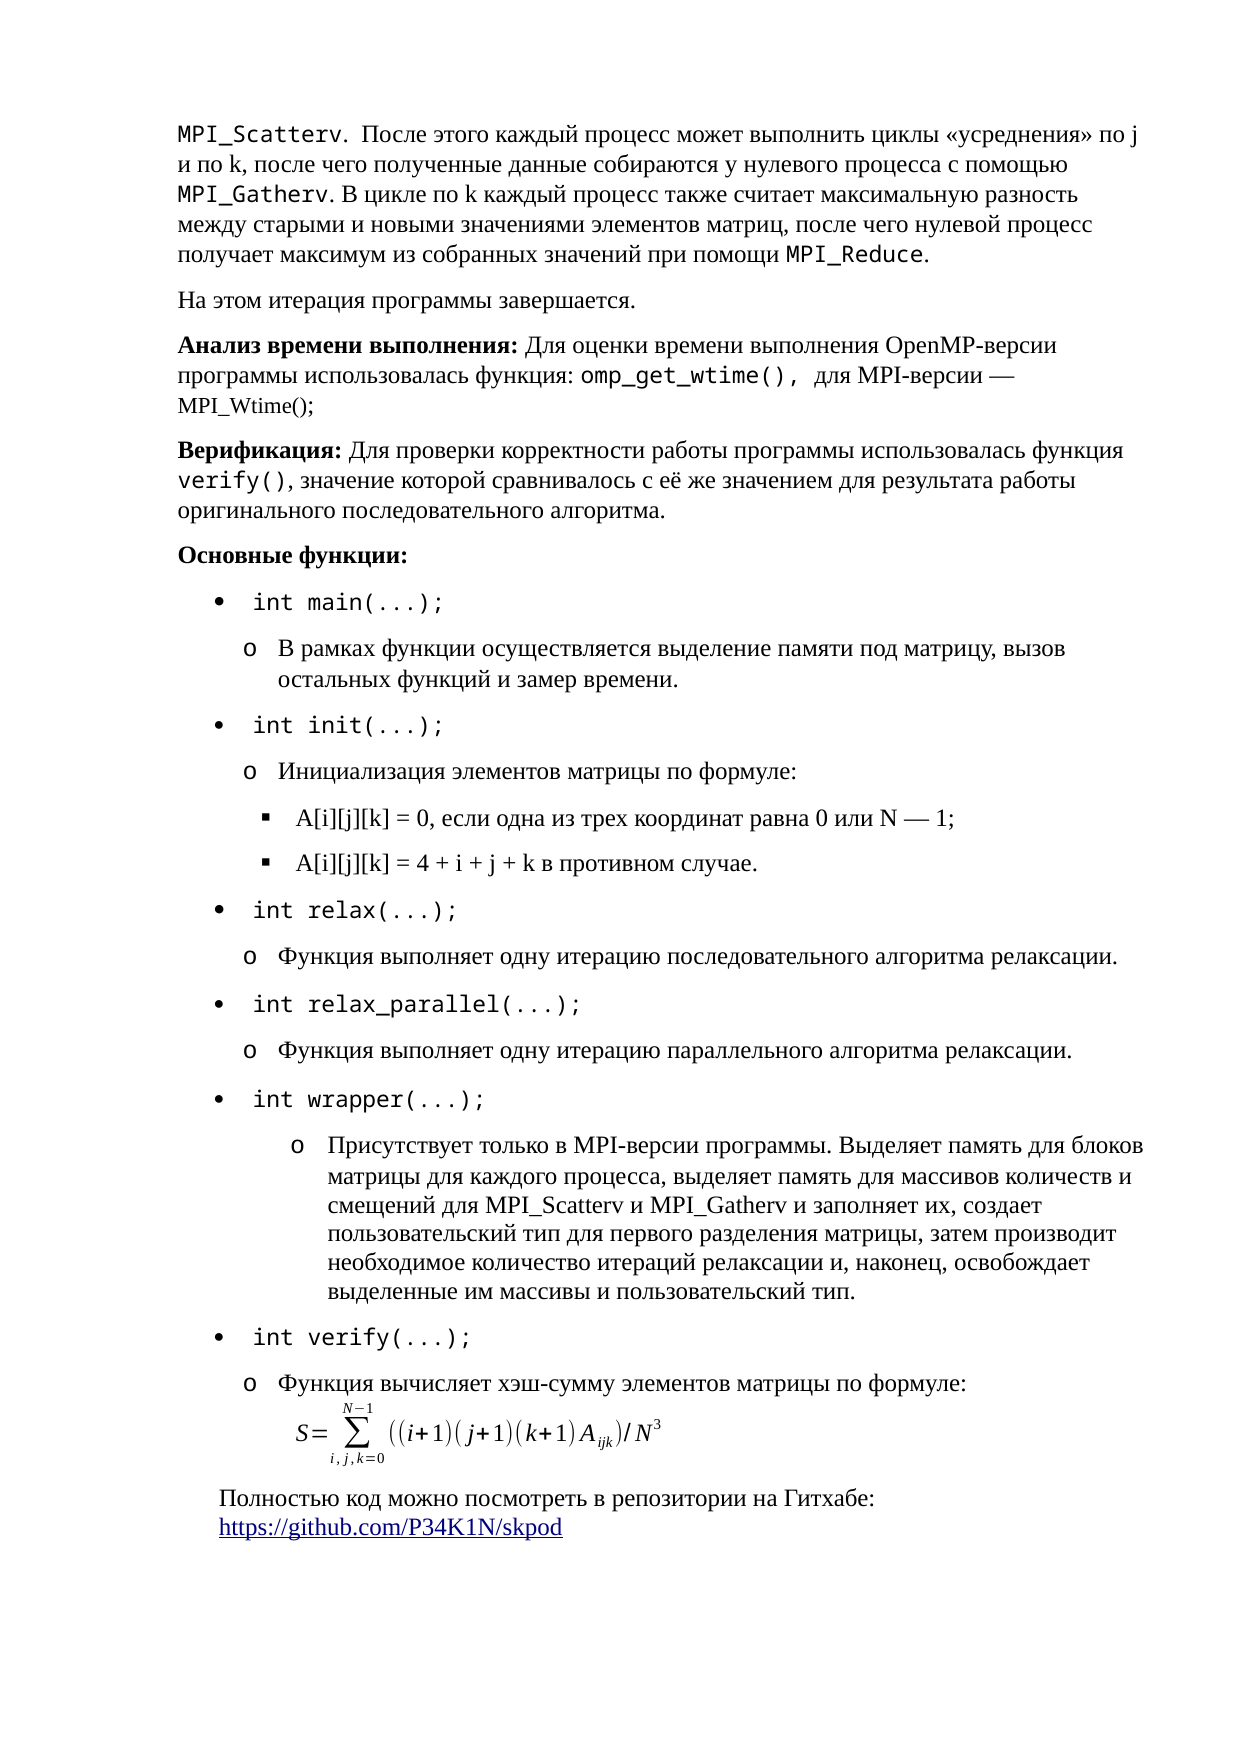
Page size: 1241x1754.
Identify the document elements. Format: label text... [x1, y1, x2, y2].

list Функция выполняет одну итерацию последовательного алгоритма релаксации. [242, 941, 1152, 972]
list int wrapper(...); [215, 1083, 1152, 1114]
list A[i][j][k] = 0, если одна из трех координат равна 0 или N — 1; [260, 803, 1152, 832]
list Функция вычисляет хэш-сумму элементов матрицы по формуле: [242, 1368, 1152, 1467]
list Инициализация элементов матрицы по формуле: [242, 756, 1152, 787]
text Анализ времени выполнения: Для оценки времени выполнения OpenMP-версии программы использовалась функция: omp_get_wtime(), для MPI-версии — MPI_Wtime(); [177, 331, 1152, 419]
list В рамках функции осуществляется выделение памяти под матрицу, вызов остальных функций и замер времени. [242, 633, 1152, 693]
text MPI_Scatterv. После этого каждый процесс может выполнить циклы «усреднения» по j и по k, после чего полученные данные собираются у нулевого процесса с помощью MPI_Gatherv. В цикле по k каждый процесс также считает максимальную разность между старыми и новыми значениями элементов матриц, после чего нулевой процесс получает максимум из собранных значений при помощи MPI_Reduce. [177, 118, 1152, 269]
list Полностью код можно посмотреть в репозитории на Гитхабе: https://github.com/P34K1N/skpod [218, 1483, 1152, 1540]
text Верификация: Для проверки корректности работы программы использовалась функция verify(), значение которой сравнивалось с её же значением для результата работы оригинального последовательного алгоритма. [177, 436, 1152, 524]
list int relax_parallel(...); [215, 988, 1152, 1019]
list Присутствует только в MPI-версии программы. Выделяет память для блоков матрицы для каждого процесса, выделяет память для массивов количеств и смещений для MPI_Scatterv и MPI_Gatherv и заполняет их, создает пользовательский тип для первого разделения матрицы, затем производит необходимое количество итераций релаксации и, наконец, освобождает выделенные им массивы и пользовательский тип. [290, 1130, 1152, 1305]
text Основные функции: [177, 541, 1152, 569]
text На этом итерация программы завершается. [177, 286, 1152, 314]
list int main(...); [215, 586, 1152, 617]
list int init(...); [215, 709, 1152, 740]
list Функция выполняет одну итерацию параллельного алгоритма релаксации. [242, 1036, 1152, 1066]
list int relax(...); [215, 893, 1152, 925]
list A[i][j][k] = 4 + i + j + k в противном случае. [260, 848, 1152, 877]
list int verify(...); [215, 1321, 1152, 1352]
